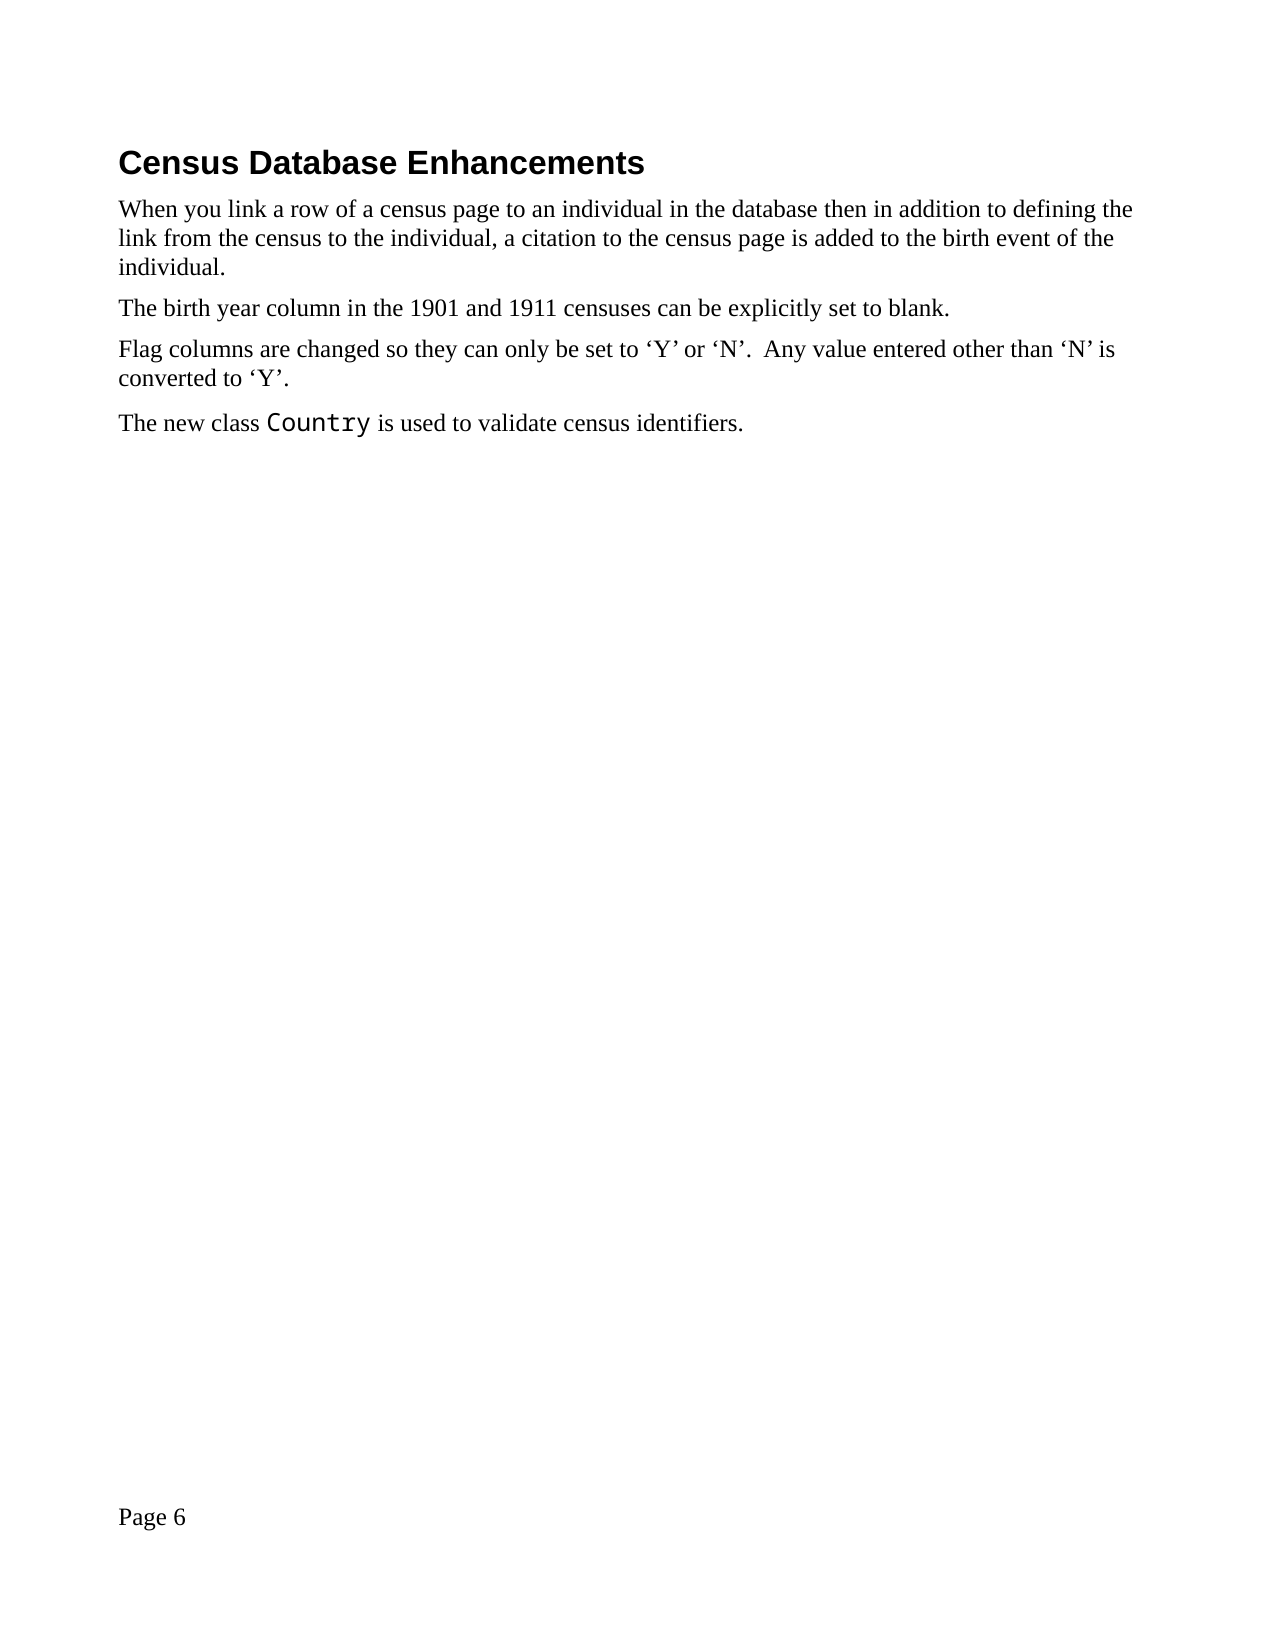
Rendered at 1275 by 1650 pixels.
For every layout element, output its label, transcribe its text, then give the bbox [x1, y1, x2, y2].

text Flag columns are changed so they can only be set to ‘Y’ or ‘N’. Any value entered other than ‘N’ is converted to ‘Y’. [118, 334, 1157, 392]
text The birth year column in the 1901 and 1911 censuses can be explicitly set to blank. [118, 293, 1157, 322]
subtitle Census Database Enhancements [118, 143, 1157, 182]
text The new class Country is used to validate census identifiers. [118, 404, 1157, 438]
text When you link a row of a census page to an individual in the database then in addition to defining the link from the census to the individual, a citation to the census page is added to the birth event of the individual. [118, 194, 1157, 281]
